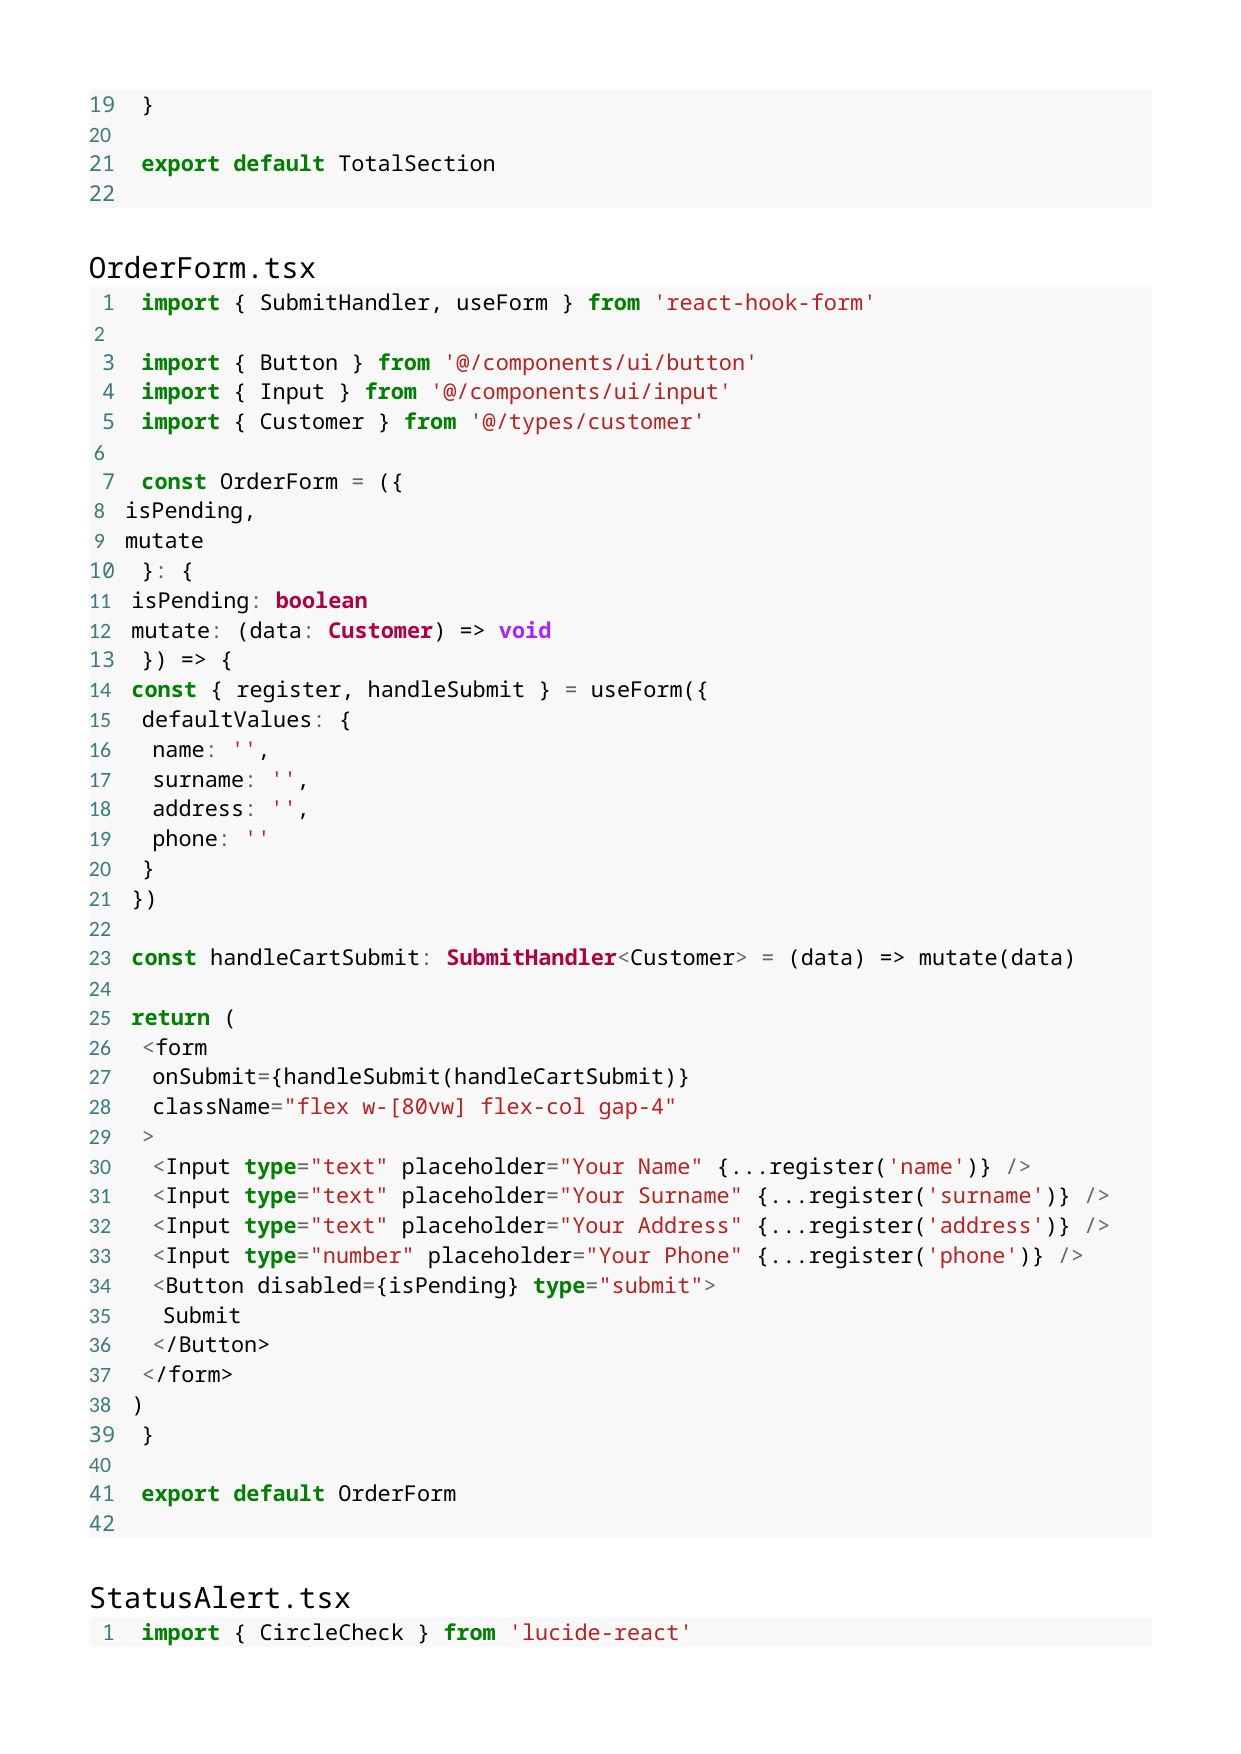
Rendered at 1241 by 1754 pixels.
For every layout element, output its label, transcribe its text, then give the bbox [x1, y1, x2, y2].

text 24 [89, 972, 1152, 1002]
text 16 name: '', [89, 734, 1152, 763]
text 12 mutate: (data: Customer) => void [89, 614, 1152, 644]
text 33 <Input type="number" placeholder="Your Phone" {...register('phone')} /> [89, 1240, 1152, 1270]
text 17 surname: '', [89, 763, 1152, 793]
text 32 <Input type="text" placeholder="Your Address" {...register('address')} /> [89, 1210, 1152, 1240]
text 11 isPending: boolean [89, 585, 1152, 614]
text 22 [89, 178, 1152, 208]
text 39 } [89, 1419, 1152, 1448]
text 1 import { CircleCheck } from 'lucide-react' [89, 1617, 1152, 1647]
text 27 onSubmit={handleSubmit(handleCartSubmit)} [89, 1061, 1152, 1091]
text 20 } [89, 853, 1152, 883]
text 4 import { Input } from '@/components/ui/input' [89, 376, 1152, 406]
text 26 <form [89, 1031, 1152, 1061]
text 28 className="flex w-[80vw] flex-col gap-4" [89, 1091, 1152, 1121]
text 2 [89, 317, 1152, 347]
text 35 Submit [89, 1299, 1152, 1329]
text 6 [89, 436, 1152, 466]
text 29 > [89, 1121, 1152, 1151]
text 31 <Input type="text" placeholder="Your Surname" {...register('surname')} /> [89, 1180, 1152, 1210]
text OrderForm.tsx [89, 247, 1152, 287]
text 20 [89, 118, 1152, 148]
text 38 ) [89, 1389, 1152, 1419]
text StatusAlert.tsx [89, 1577, 1152, 1617]
text 22 [89, 912, 1152, 942]
text 34 <Button disabled={isPending} type="submit"> [89, 1270, 1152, 1299]
text 21 export default TotalSection [89, 148, 1152, 178]
text 3 import { Button } from '@/components/ui/button' [89, 347, 1152, 376]
text 1 import { SubmitHandler, useForm } from 'react-hook-form' [89, 287, 1152, 317]
text 18 address: '', [89, 793, 1152, 823]
text 14 const { register, handleSubmit } = useForm({ [89, 674, 1152, 704]
text 30 <Input type="text" placeholder="Your Name" {...register('name')} /> [89, 1151, 1152, 1180]
text 41 export default OrderForm [89, 1478, 1152, 1508]
text 23 const handleCartSubmit: SubmitHandler<Customer> = (data) => mutate(data) [89, 942, 1152, 972]
text 21 }) [89, 883, 1152, 912]
text 10 }: { [89, 555, 1152, 585]
text 42 [89, 1508, 1152, 1538]
text 37 </form> [89, 1359, 1152, 1389]
text 40 [89, 1448, 1152, 1478]
text 19 } [89, 89, 1152, 118]
text 5 import { Customer } from '@/types/customer' [89, 406, 1152, 436]
text 8 isPending, [89, 495, 1152, 525]
text 25 return ( [89, 1002, 1152, 1031]
text 13 }) => { [89, 644, 1152, 674]
text 19 phone: '' [89, 823, 1152, 853]
text 36 </Button> [89, 1329, 1152, 1359]
text 7 const OrderForm = ({ [89, 466, 1152, 495]
text 15 defaultValues: { [89, 704, 1152, 734]
text 9 mutate [89, 525, 1152, 555]
